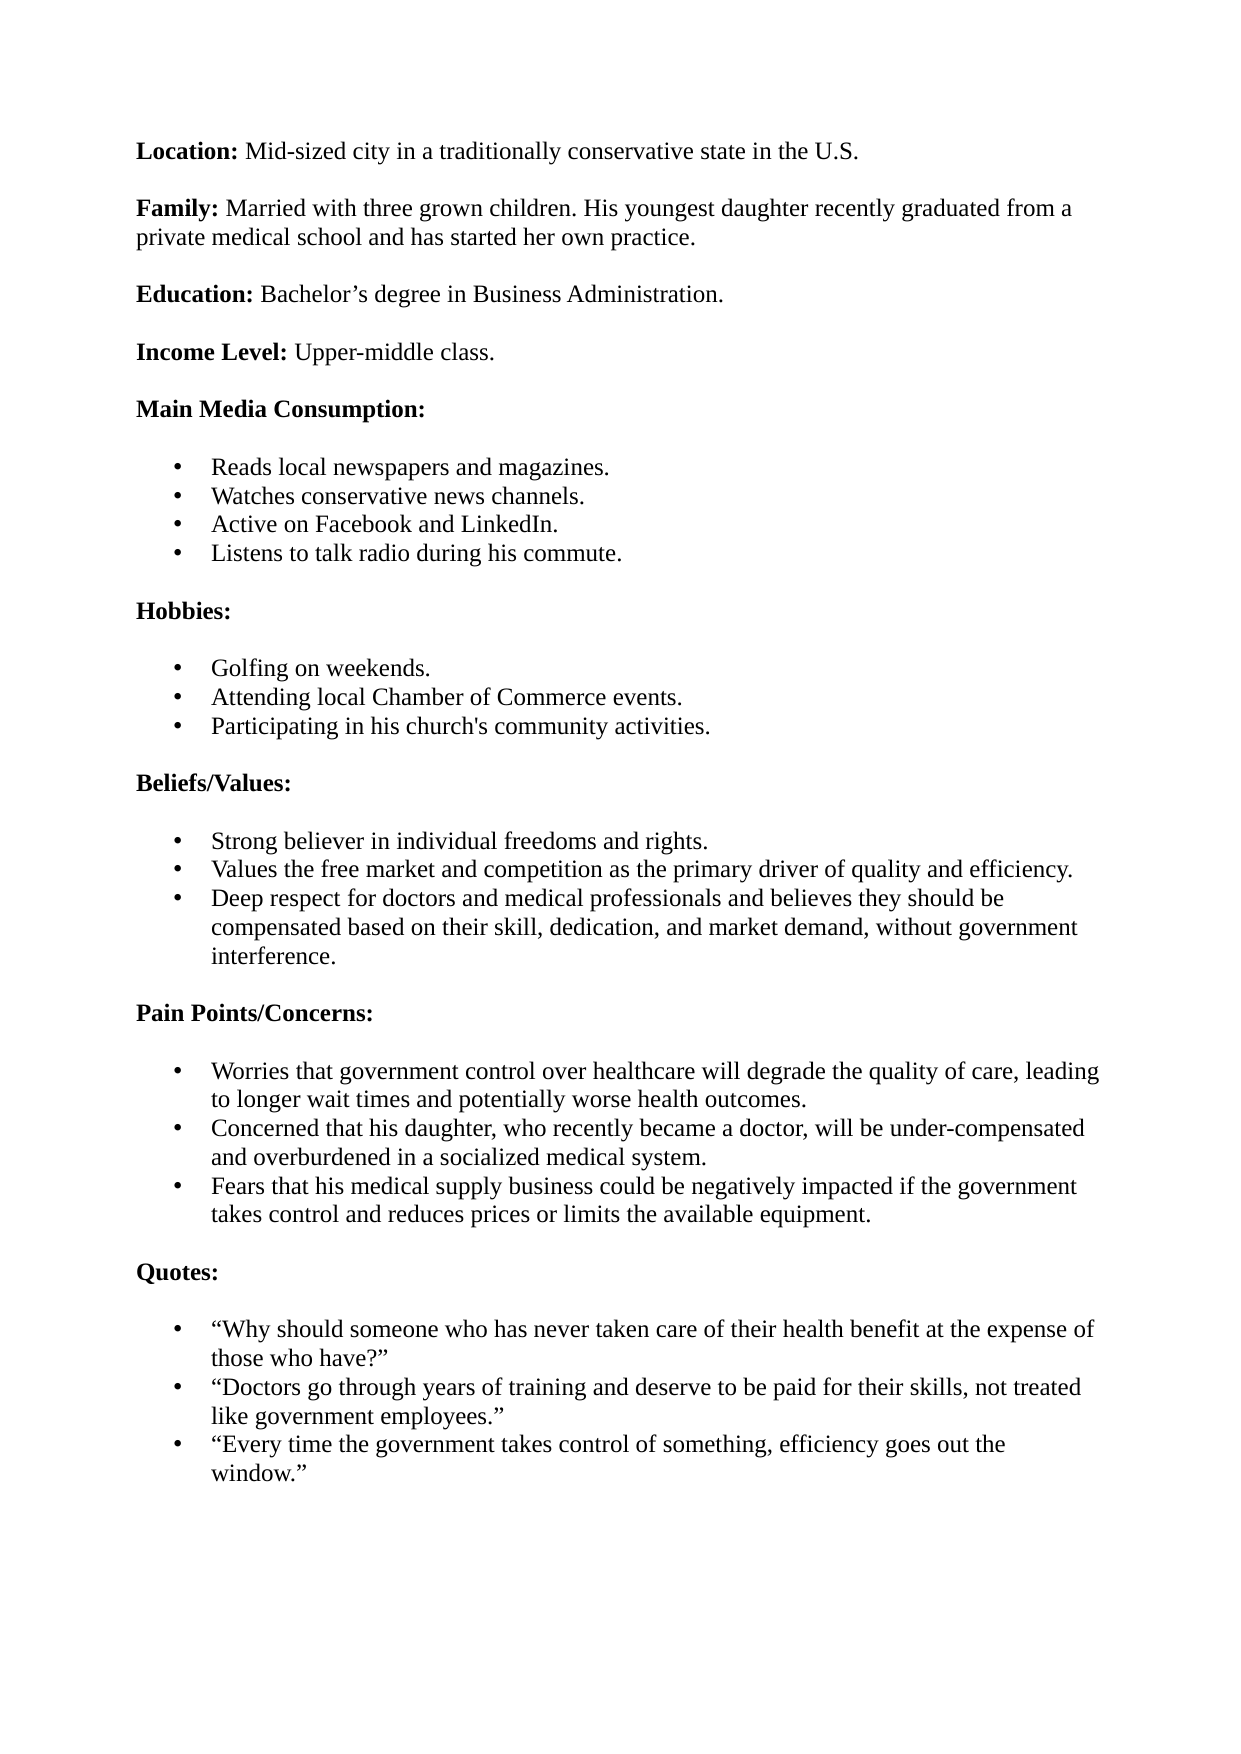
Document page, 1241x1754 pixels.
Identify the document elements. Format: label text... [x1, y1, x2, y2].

table_cell Location: Mid-sized city in a traditionally conservative state in the U.S. Family: Married with three grown children. His youngest daughter recently graduated from a private medical school and has started her own practice. Education: Bachelor’s degree in Business Administration. Income Level: Upper-middle class. Main Media Consumption: Reads local newspapers and magazines. Watches conservative news channels. Active on Facebook and LinkedIn. Listens to talk radio during his commute. Hobbies: Golfing on weekends. Attending local Chamber of Commerce events. Participating in his church's community activities. Beliefs/Values: Strong believer in individual freedoms and rights. Values the free market and competition as the primary driver of quality and efficiency. Deep respect for doctors and medical professionals and believes they should be compensated based on their skill, dedication, and market demand, without government interference. Pain Points/Concerns: Worries that government control over healthcare will degrade the quality of care, leading to longer wait times and potentially worse health outcomes. Concerned that his daughter, who recently became a doctor, will be under-compensated and overburdened in a socialized medical system. Fears that his medical supply business could be negatively impacted if the government takes control and reduces prices or limits the available equipment. Quotes: “Why should someone who has never taken care of their health benefit at the expense of those who have?” “Doctors go through years of training and deserve to be paid for their skills, not treated like government employees.” “Every time the government takes control of something, efficiency goes out the window.” [118, 118, 1122, 1505]
